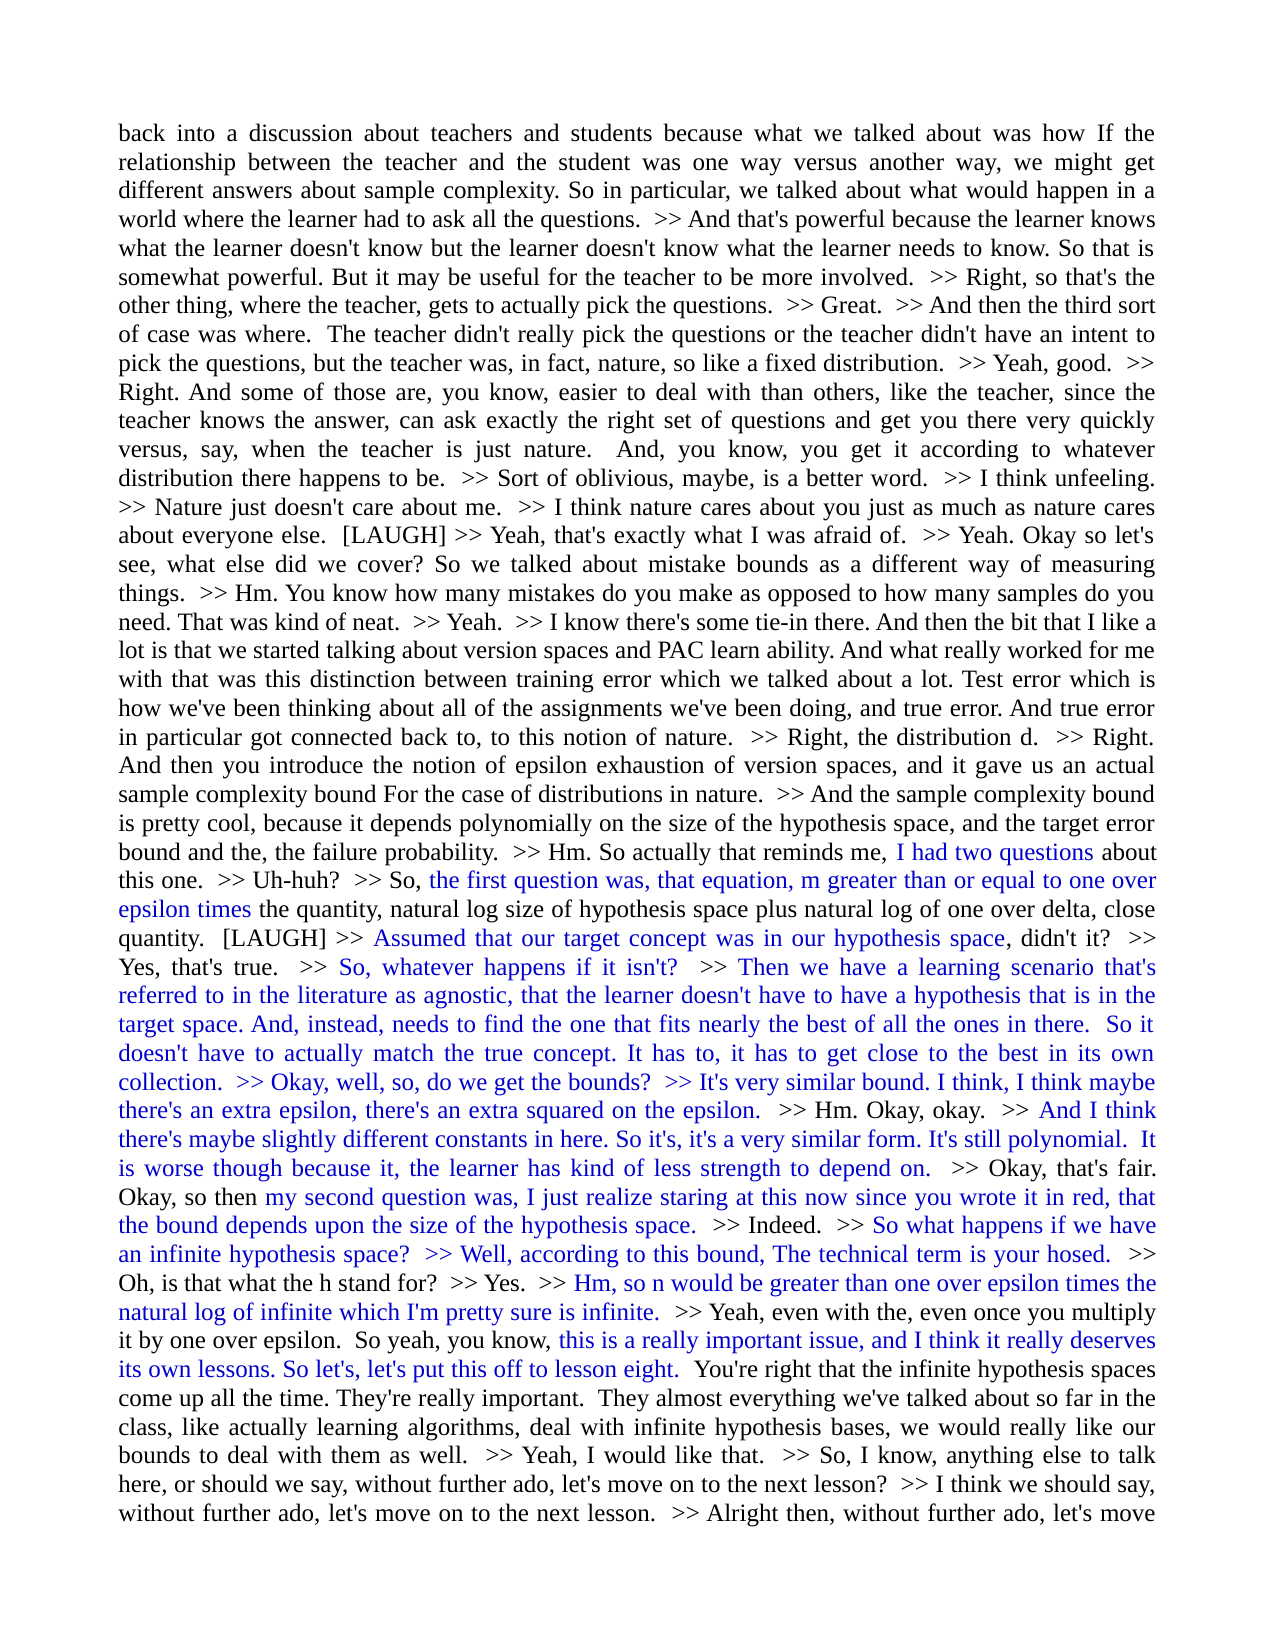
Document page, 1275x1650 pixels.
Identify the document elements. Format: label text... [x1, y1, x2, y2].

text back into a discussion about teachers and students because what we talked about was how If the relationship between the teacher and the student was one way versus another way, we might get different answers about sample complexity. So in particular, we talked about what would happen in a world where the learner had to ask all the questions. >> And that's powerful because the learner knows what the learner doesn't know but the learner doesn't know what the learner needs to know. So that is somewhat powerful. But it may be useful for the teacher to be more involved. >> Right, so that's the other thing, where the teacher, gets to actually pick the questions. >> Great. >> And then the third sort of case was where. The teacher didn't really pick the questions or the teacher didn't have an intent to pick the questions, but the teacher was, in fact, nature, so like a fixed distribution. >> Yeah, good. >> Right. And some of those are, you know, easier to deal with than others, like the teacher, since the teacher knows the answer, can ask exactly the right set of questions and get you there very quickly versus, say, when the teacher is just nature. And, you know, you get it according to whatever distribution there happens to be. >> Sort of oblivious, maybe, is a better word. >> I think unfeeling. >> Nature just doesn't care about me. >> I think nature cares about you just as much as nature cares about everyone else. [LAUGH] >> Yeah, that's exactly what I was afraid of. >> Yeah. Okay so let's see, what else did we cover? So we talked about mistake bounds as a different way of measuring things. >> Hm. You know how many mistakes do you make as opposed to how many samples do you need. That was kind of neat. >> Yeah. >> I know there's some tie-in there. And then the bit that I like a lot is that we started talking about version spaces and PAC learn ability. And what really worked for me with that was this distinction between training error which we talked about a lot. Test error which is how we've been thinking about all of the assignments we've been doing, and true error. And true error in particular got connected back to, to this notion of nature. >> Right, the distribution d. >> Right. And then you introduce the notion of epsilon exhaustion of version spaces, and it gave us an actual sample complexity bound For the case of distributions in nature. >> And the sample complexity bound is pretty cool, because it depends polynomially on the size of the hypothesis space, and the target error bound and the, the failure probability. >> Hm. So actually that reminds me, I had two questions about this one. >> Uh-huh? >> So, the first question was, that equation, m greater than or equal to one over epsilon times the quantity, natural log size of hypothesis space plus natural log of one over delta, close quantity. [LAUGH] >> Assumed that our target concept was in our hypothesis space, didn't it? >> Yes, that's true. >> So, whatever happens if it isn't? >> Then we have a learning scenario that's referred to in the literature as agnostic, that the learner doesn't have to have a hypothesis that is in the target space. And, instead, needs to find the one that fits nearly the best of all the ones in there. So it doesn't have to actually match the true concept. It has to, it has to get close to the best in its own collection. >> Okay, well, so, do we get the bounds? >> It's very similar bound. I think, I think maybe there's an extra epsilon, there's an extra squared on the epsilon. >> Hm. Okay, okay. >> And I think there's maybe slightly different constants in here. So it's, it's a very similar form. It's still polynomial. It is worse though because it, the learner has kind of less strength to depend on. >> Okay, that's fair. Okay, so then my second question was, I just realize staring at this now since you wrote it in red, that the bound depends upon the size of the hypothesis space. >> Indeed. >> So what happens if we have an infinite hypothesis space? >> Well, according to this bound, The technical term is your hosed. >> Oh, is that what the h stand for? >> Yes. >> Hm, so n would be greater than one over epsilon times the natural log of infinite which I'm pretty sure is infinite. >> Yeah, even with the, even once you multiply it by one over epsilon. So yeah, you know, this is a really important issue, and I think it really deserves its own lessons. So let's, let's put this off to lesson eight. You're right that the infinite hypothesis spaces come up all the time. They're really important. They almost everything we've talked about so far in the class, like actually learning algorithms, deal with infinite hypothesis bases, we would really like our bounds to deal with them as well. >> Yeah, I would like that. >> So, I know, anything else to talk here, or should we say, without further ado, let's move on to the next lesson? >> I think we should say, without further ado, let's move on to the next lesson. >> Alright then, without further ado, let's move [118, 118, 1157, 1527]
